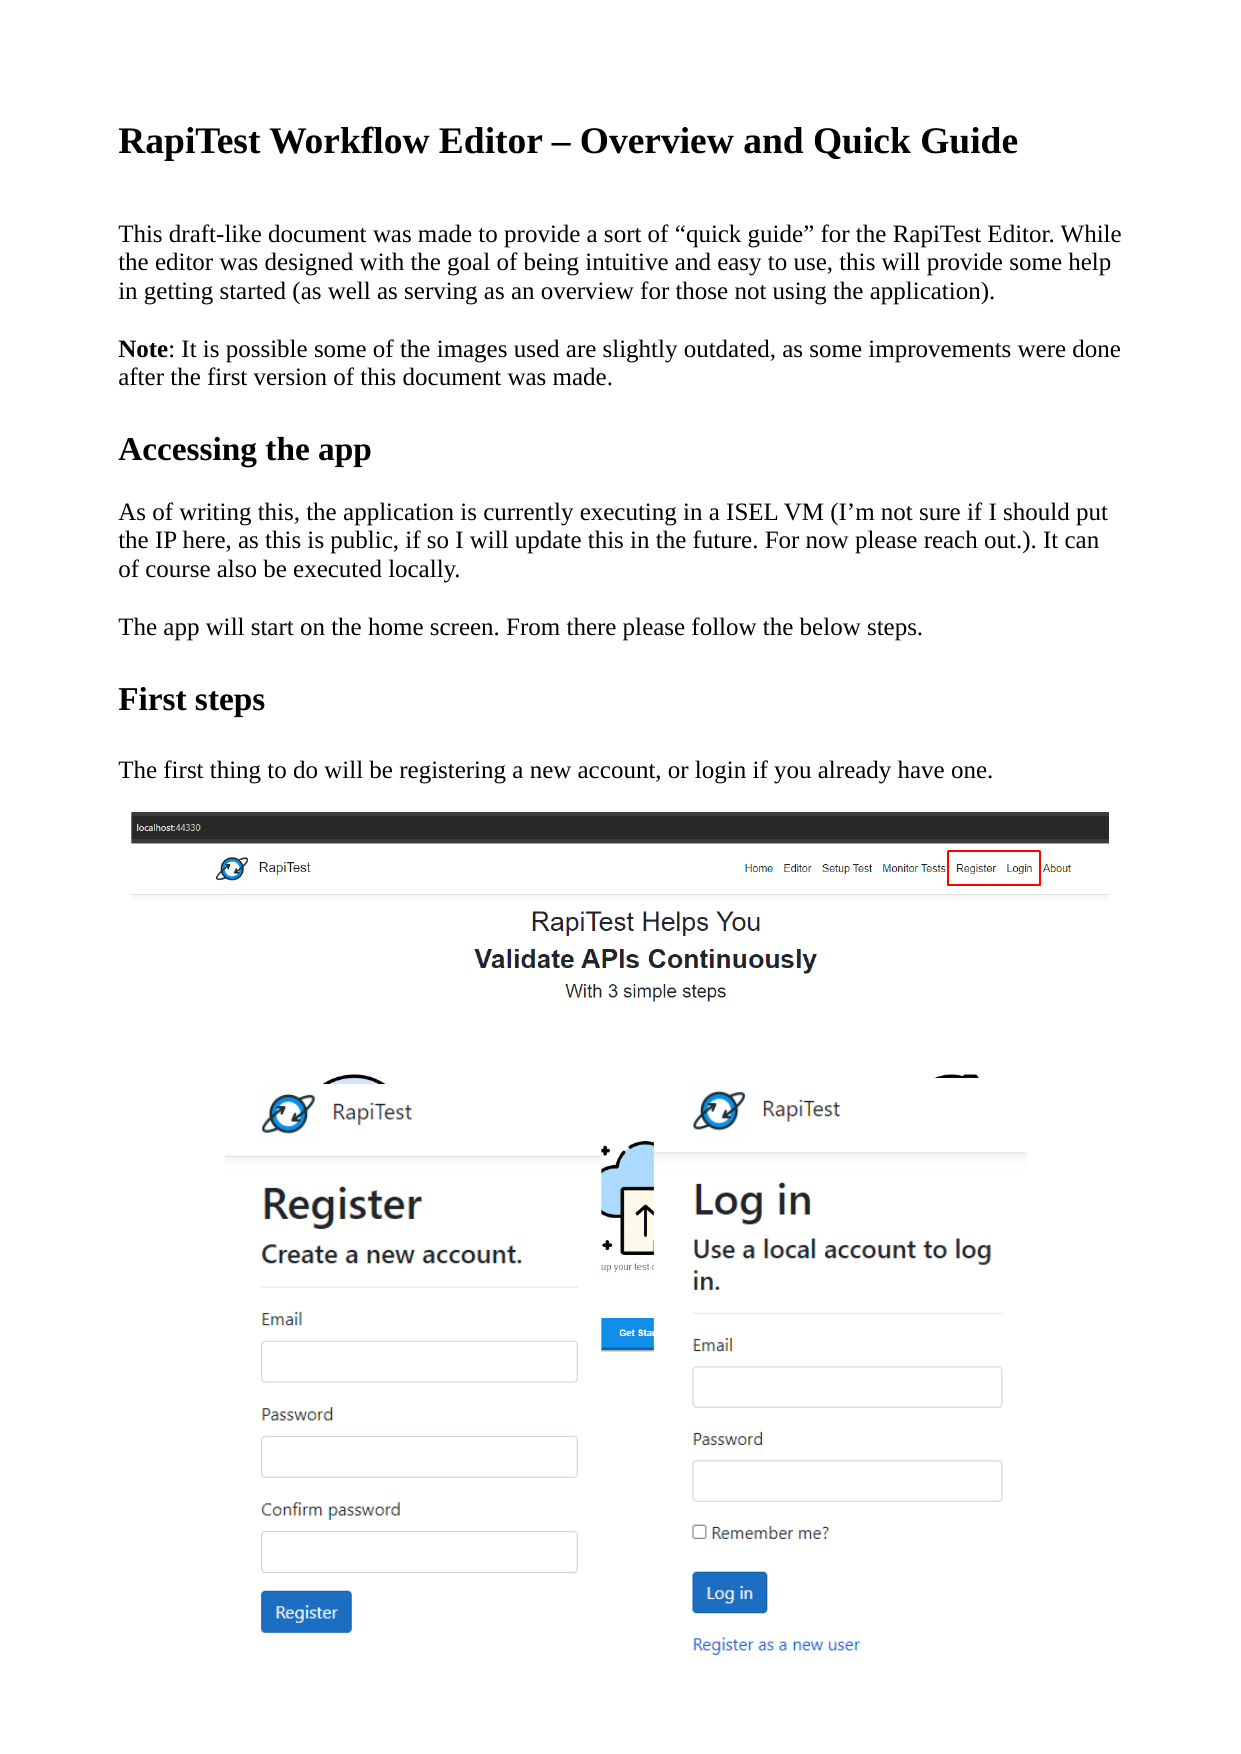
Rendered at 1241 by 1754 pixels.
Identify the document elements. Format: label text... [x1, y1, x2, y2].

text Note: It is possible some of the images used are slightly outdated, as some improvements were done after the first version of this document was made. [118, 334, 1122, 391]
text Accessing the app [118, 429, 1122, 468]
text The app will start on the home screen. From there please follow the below steps. [118, 612, 1122, 640]
text First steps [118, 679, 1122, 717]
picture [131, 812, 1109, 1686]
text This draft-like document was made to provide a sort of “quick guide” for the RapiTest Editor. While the editor was designed with the goal of being intuitive and easy to use, this will provide some help in getting started (as well as serving as an overview for those not using the application). [118, 219, 1122, 305]
text As of writing this, the application is currently executing in a ISEL VM (I’m not sure if I should put the IP here, as this is public, if so I will update this in the future. For now please reach out.). It can of course also be executed locally. [118, 497, 1122, 583]
text The first thing to do will be registering a new account, or login if you already have one. [118, 755, 1122, 784]
text RapiTest Workflow Editor – Overview and Quick Guide [118, 118, 1122, 161]
